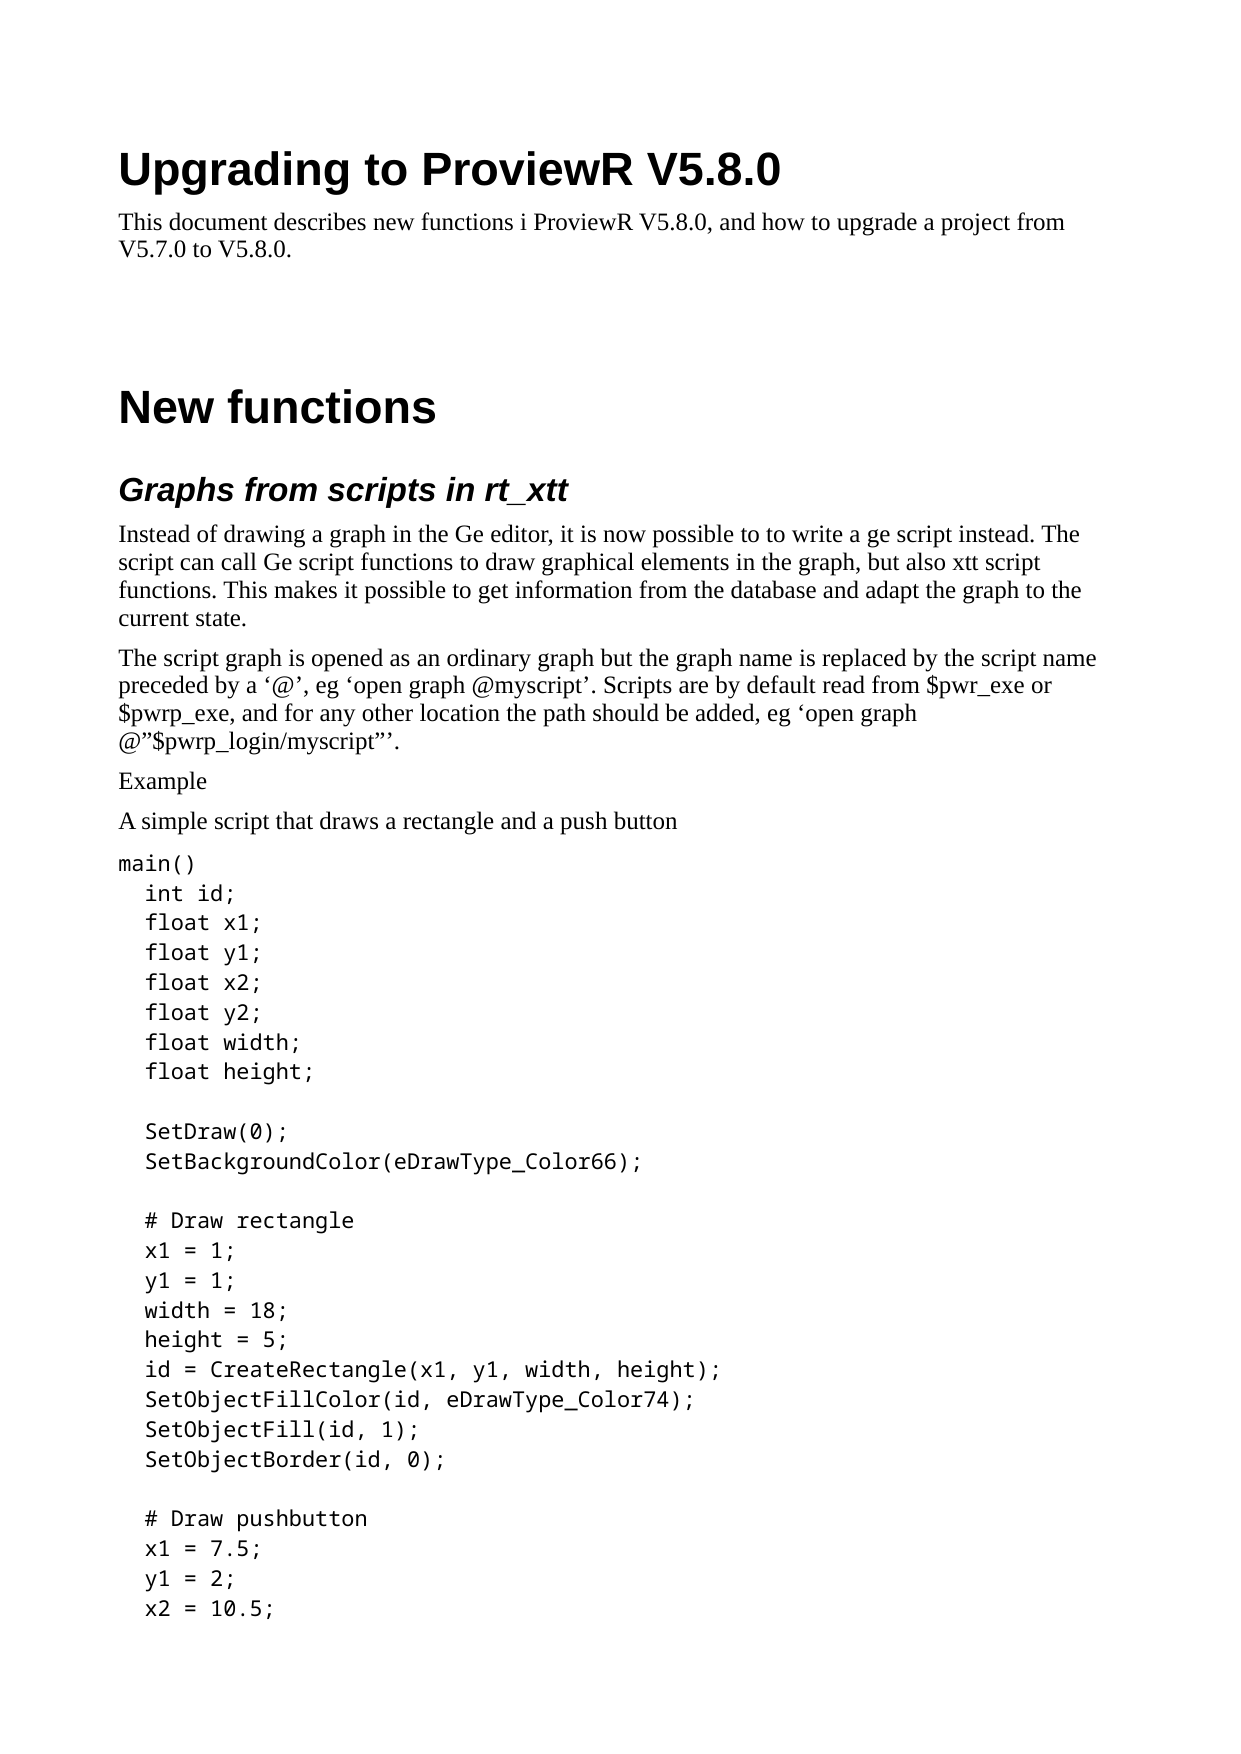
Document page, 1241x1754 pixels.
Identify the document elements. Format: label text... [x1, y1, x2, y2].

text Example [118, 767, 1122, 795]
text int id; [118, 877, 1122, 907]
text height = 5; [118, 1324, 1122, 1354]
text SetObjectBorder(id, 0); [118, 1443, 1122, 1473]
text This document describes new functions i ProviewR V5.8.0, and how to upgrade a project from V5.7.0 to V5.8.0. [118, 208, 1122, 263]
text A simple script that draws a rectangle and a push button [118, 807, 1122, 835]
subtitle Upgrading to ProviewR V5.8.0 [118, 143, 1122, 195]
text SetBackgroundColor(eDrawType_Color66); [118, 1146, 1122, 1175]
subtitle Graphs from scripts in rt_xtt [118, 471, 1122, 508]
text y1 = 2; [118, 1563, 1122, 1592]
text The script graph is opened as an ordinary graph but the graph name is replaced by the script name preceded by a ‘@’, eg ‘open graph @myscript’. Scripts are by default read from $pwr_exe or $pwrp_exe, and for any other location the path should be added, eg ‘open graph @”$pwrp_login/myscript”’. [118, 644, 1122, 755]
text float y1; [118, 937, 1122, 967]
text x2 = 10.5; [118, 1592, 1122, 1622]
text SetObjectFillColor(id, eDrawType_Color74); [118, 1384, 1122, 1414]
text float height; [118, 1056, 1122, 1086]
text y1 = 1; [118, 1265, 1122, 1294]
text # Draw rectangle [118, 1205, 1122, 1235]
text float x1; [118, 907, 1122, 937]
subtitle New functions [118, 381, 1122, 433]
text Instead of drawing a graph in the Ge editor, it is now possible to to write a ge script instead. The script can call Ge script functions to draw graphical elements in the graph, but also xtt script functions. This makes it possible to get information from the database and adapt the graph to the current state. [118, 521, 1122, 631]
text main() [118, 848, 1122, 877]
text width = 18; [118, 1294, 1122, 1324]
text float width; [118, 1026, 1122, 1056]
text SetDraw(0); [118, 1116, 1122, 1146]
text float y2; [118, 997, 1122, 1026]
text x1 = 7.5; [118, 1533, 1122, 1563]
text x1 = 1; [118, 1235, 1122, 1265]
text # Draw pushbutton [118, 1503, 1122, 1533]
text float x2; [118, 967, 1122, 997]
text SetObjectFill(id, 1); [118, 1414, 1122, 1443]
text id = CreateRectangle(x1, y1, width, height); [118, 1354, 1122, 1384]
